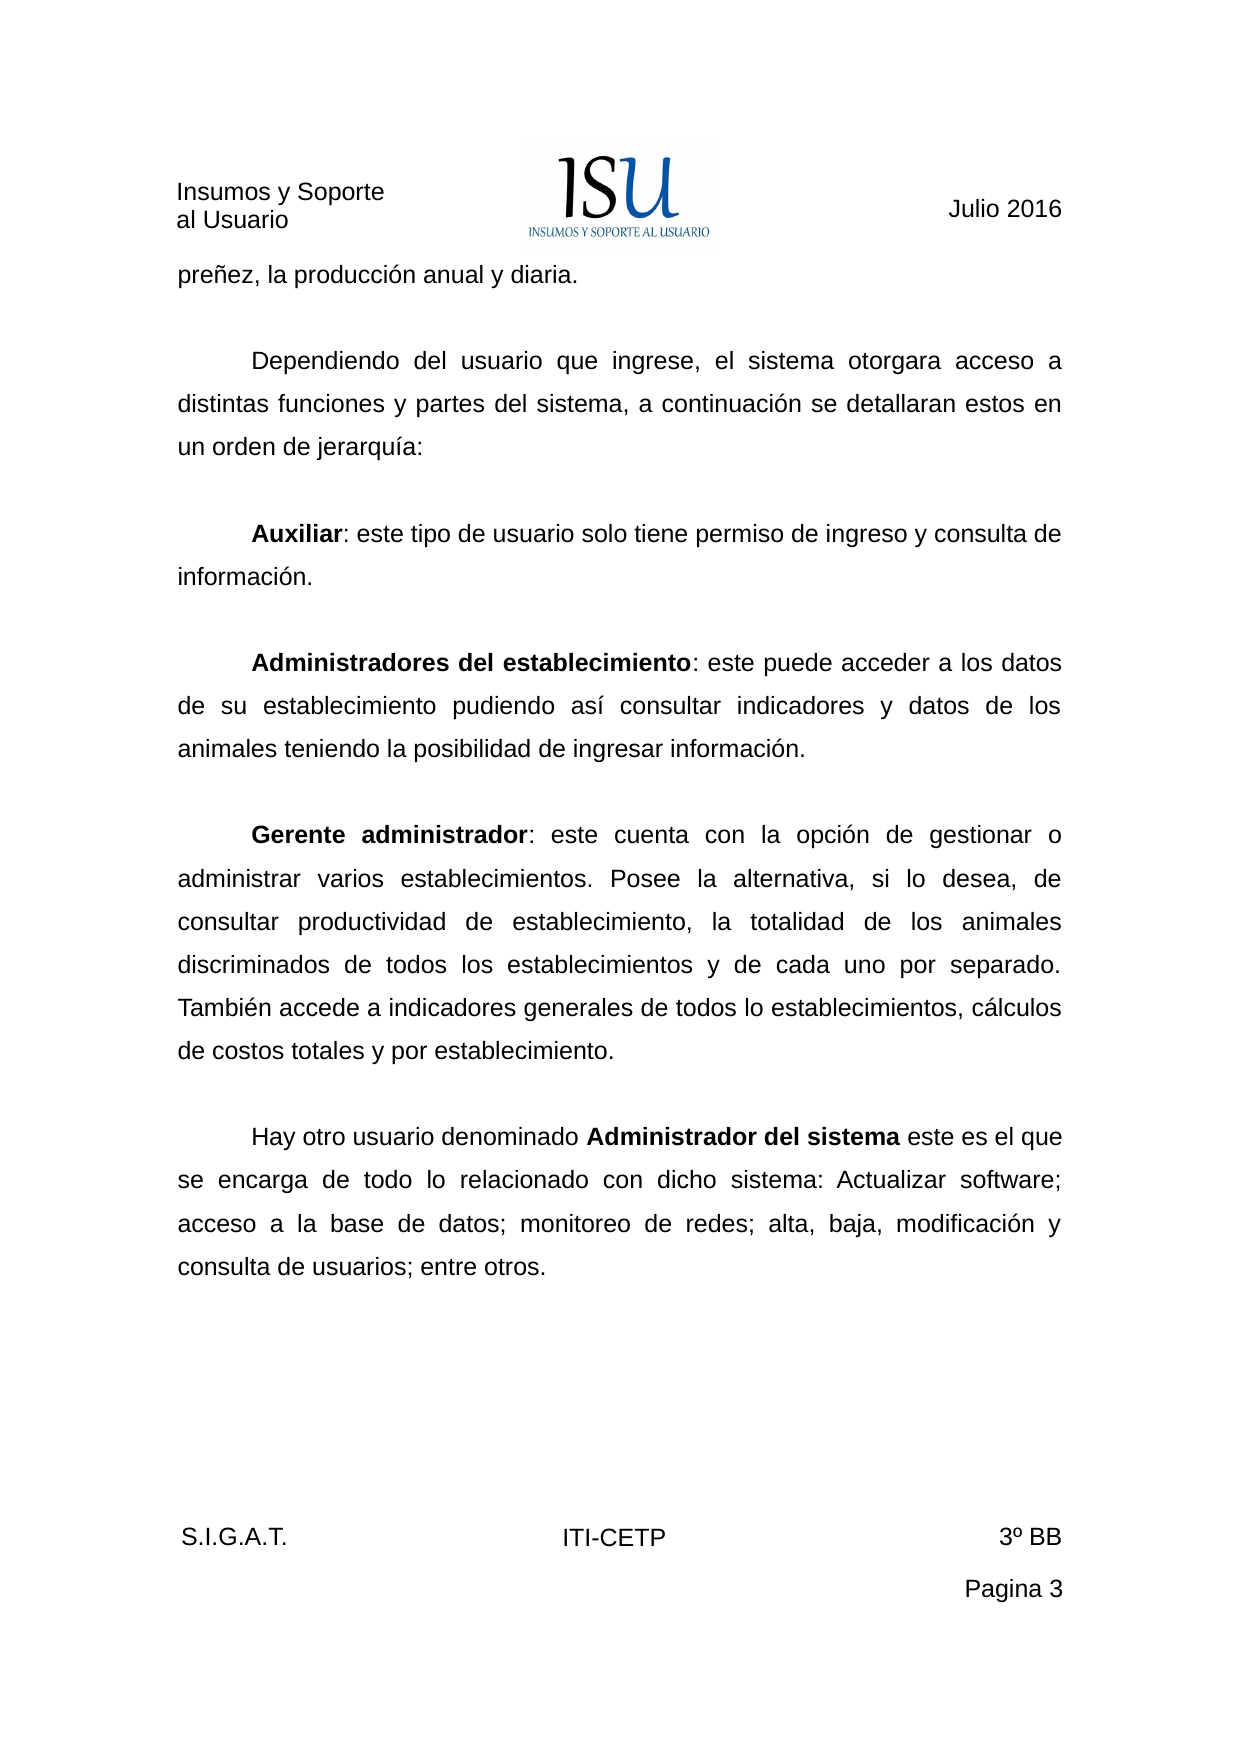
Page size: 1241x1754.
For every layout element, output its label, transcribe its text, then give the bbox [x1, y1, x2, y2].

text Auxiliar: este tipo de usuario solo tiene permiso de ingreso y consulta de información. [177, 518, 1063, 590]
picture [517, 138, 723, 252]
text Hay otro usuario denominado Administrador del sistema este es el que se encarga de todo lo relacionado con dicho sistema: Actualizar software; acceso a la base de datos; monitoreo de redes; alta, baja, modificación y consulta de usuarios; entre otros. [177, 1122, 1063, 1280]
text preñez, la producción anual y diaria. [177, 260, 1063, 288]
text Dependiendo del usuario que ingrese, el sistema otorgara acceso a distintas funciones y partes del sistema, a continuación se detallaran estos en un orden de jerarquía: [177, 346, 1063, 461]
text Gerente administrador: este cuenta con la opción de gestionar o administrar varios establecimientos. Posee la alternativa, si lo desea, de consultar productividad de establecimiento, la totalidad de los animales discriminados de todos los establecimientos y de cada uno por separado. También accede a indicadores generales de todos lo establecimientos, cálculos de costos totales y por establecimiento. [177, 820, 1063, 1065]
text Administradores del establecimiento: este puede acceder a los datos de su establecimiento pudiendo así consultar indicadores y datos de los animales teniendo la posibilidad de ingresar información. [177, 648, 1063, 763]
